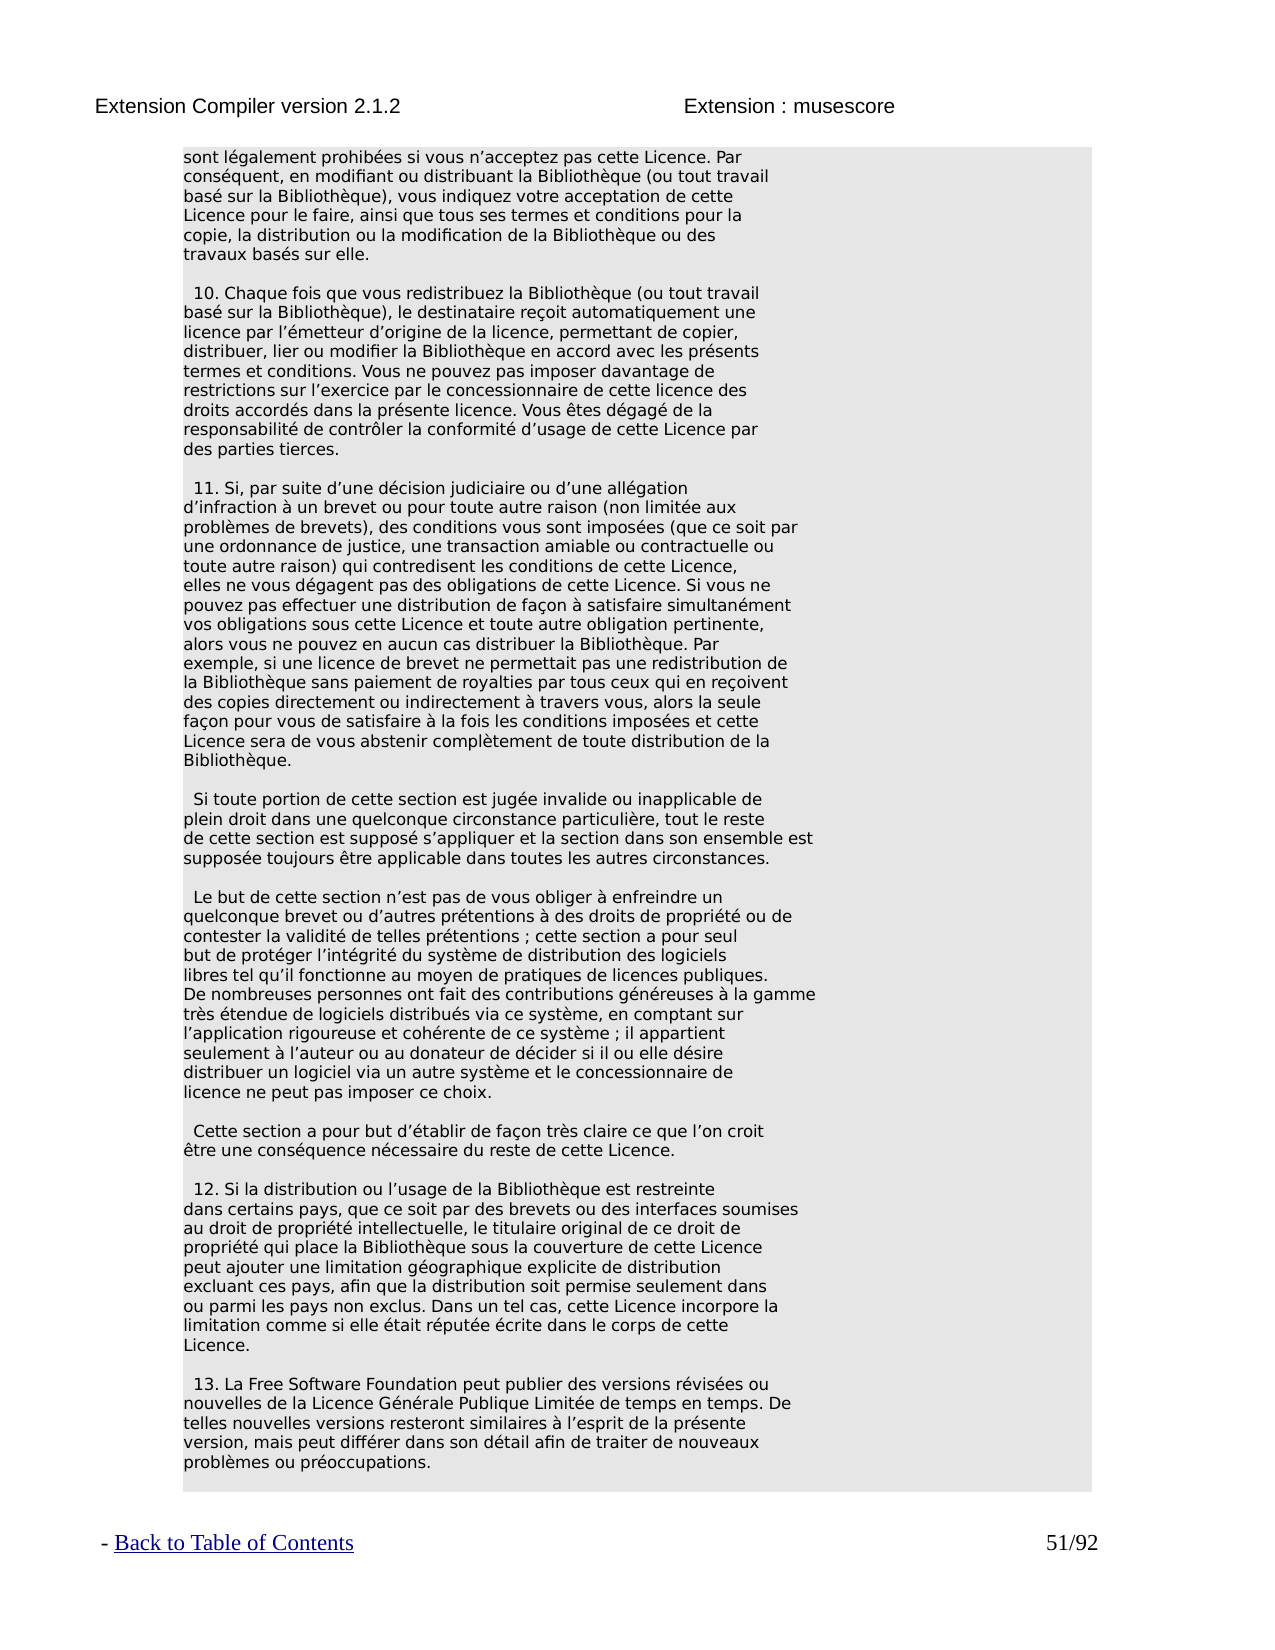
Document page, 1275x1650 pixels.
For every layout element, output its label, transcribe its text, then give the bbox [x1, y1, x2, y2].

text l’application rigoureuse et cohérente de ce système ; il appartient [183, 1024, 1092, 1043]
text ou parmi les pays non exclus. Dans un tel cas, cette Licence incorpore la [183, 1297, 1092, 1316]
text des parties tierces. [183, 440, 1092, 459]
text conséquent, en modifiant ou distribuant la Bibliothèque (ou tout travail [183, 167, 1092, 186]
text pouvez pas effectuer une distribution de façon à satisfaire simultanément [183, 596, 1092, 615]
text seulement à l’auteur ou au donateur de décider si il ou elle désire [183, 1043, 1092, 1063]
text supposée toujours être applicable dans toutes les autres circonstances. [183, 849, 1092, 868]
text de cette section est supposé s’appliquer et la section dans son ensemble est [183, 829, 1092, 849]
text dans certains pays, que ce soit par des brevets ou des interfaces soumises [183, 1199, 1092, 1219]
text au droit de propriété intellectuelle, le titulaire original de ce droit de [183, 1219, 1092, 1238]
text propriété qui place la Bibliothèque sous la couverture de cette Licence [183, 1238, 1092, 1258]
text libres tel qu’il fonctionne au moyen de pratiques de licences publiques. [183, 966, 1092, 985]
text la Bibliothèque sans paiement de royalties par tous ceux qui en reçoivent [183, 673, 1092, 693]
text Licence. [183, 1336, 1092, 1355]
text peut ajouter une limitation géographique explicite de distribution [183, 1258, 1092, 1277]
text exemple, si une licence de brevet ne permettait pas une redistribution de [183, 654, 1092, 673]
text elles ne vous dégagent pas des obligations de cette Licence. Si vous ne [183, 576, 1092, 596]
text Cette section a pour but d’établir de façon très claire ce que l’on croit [183, 1121, 1092, 1141]
text droits accordés dans la présente licence. Vous êtes dégagé de la [183, 401, 1092, 420]
text responsabilité de contrôler la conformité d’usage de cette Licence par [183, 420, 1092, 440]
text Licence sera de vous abstenir complètement de toute distribution de la [183, 732, 1092, 751]
text excluant ces pays, afin que la distribution soit permise seulement dans [183, 1277, 1092, 1297]
text être une conséquence nécessaire du reste de cette Licence. [183, 1141, 1092, 1160]
text façon pour vous de satisfaire à la fois les conditions imposées et cette [183, 712, 1092, 732]
text problèmes de brevets), des conditions vous sont imposées (que ce soit par [183, 518, 1092, 537]
text toute autre raison) qui contredisent les conditions de cette Licence, [183, 557, 1092, 576]
text termes et conditions. Vous ne pouvez pas imposer davantage de [183, 362, 1092, 381]
text Le but de cette section n’est pas de vous obliger à enfreindre un [183, 888, 1092, 907]
text limitation comme si elle était réputée écrite dans le corps de cette [183, 1316, 1092, 1336]
text distribuer un logiciel via un autre système et le concessionnaire de [183, 1063, 1092, 1082]
text 10. Chaque fois que vous redistribuez la Bibliothèque (ou tout travail [183, 284, 1092, 303]
text Licence pour le faire, ainsi que tous ses termes et conditions pour la [183, 206, 1092, 225]
text problèmes ou préoccupations. [183, 1453, 1092, 1472]
text licence ne peut pas imposer ce choix. [183, 1082, 1092, 1102]
text travaux basés sur elle. [183, 245, 1092, 264]
text nouvelles de la Licence Générale Publique Limitée de temps en temps. De [183, 1394, 1092, 1414]
text des copies directement ou indirectement à travers vous, alors la seule [183, 693, 1092, 712]
text version, mais peut différer dans son détail afin de traiter de nouveaux [183, 1433, 1092, 1453]
text sont légalement prohibées si vous n’acceptez pas cette Licence. Par [183, 147, 1092, 167]
text alors vous ne pouvez en aucun cas distribuer la Bibliothèque. Par [183, 634, 1092, 654]
text très étendue de logiciels distribués via ce système, en comptant sur [183, 1004, 1092, 1024]
text d’infraction à un brevet ou pour toute autre raison (non limitée aux [183, 498, 1092, 518]
text une ordonnance de justice, une transaction amiable ou contractuelle ou [183, 537, 1092, 557]
text plein droit dans une quelconque circonstance particulière, tout le reste [183, 810, 1092, 829]
text quelconque brevet ou d’autres prétentions à des droits de propriété ou de [183, 907, 1092, 927]
text basé sur la Bibliothèque), le destinataire reçoit automatiquement une [183, 303, 1092, 323]
text basé sur la Bibliothèque), vous indiquez votre acceptation de cette [183, 186, 1092, 206]
text licence par l’émetteur d’origine de la licence, permettant de copier, [183, 323, 1092, 342]
text copie, la distribution ou la modification de la Bibliothèque ou des [183, 225, 1092, 245]
text vos obligations sous cette Licence et toute autre obligation pertinente, [183, 615, 1092, 634]
text distribuer, lier ou modifier la Bibliothèque en accord avec les présents [183, 342, 1092, 362]
text De nombreuses personnes ont fait des contributions généreuses à la gamme [183, 985, 1092, 1004]
text 13. La Free Software Foundation peut publier des versions révisées ou [183, 1375, 1092, 1394]
text 11. Si, par suite d’une décision judiciaire ou d’une allégation [183, 479, 1092, 498]
text Si toute portion de cette section est jugée invalide ou inapplicable de [183, 790, 1092, 810]
text Bibliothèque. [183, 751, 1092, 771]
text but de protéger l’intégrité du système de distribution des logiciels [183, 946, 1092, 966]
text telles nouvelles versions resteront similaires à l’esprit de la présente [183, 1414, 1092, 1433]
text contester la validité de telles prétentions ; cette section a pour seul [183, 927, 1092, 946]
text 12. Si la distribution ou l’usage de la Bibliothèque est restreinte [183, 1180, 1092, 1199]
text restrictions sur l’exercice par le concessionnaire de cette licence des [183, 381, 1092, 401]
